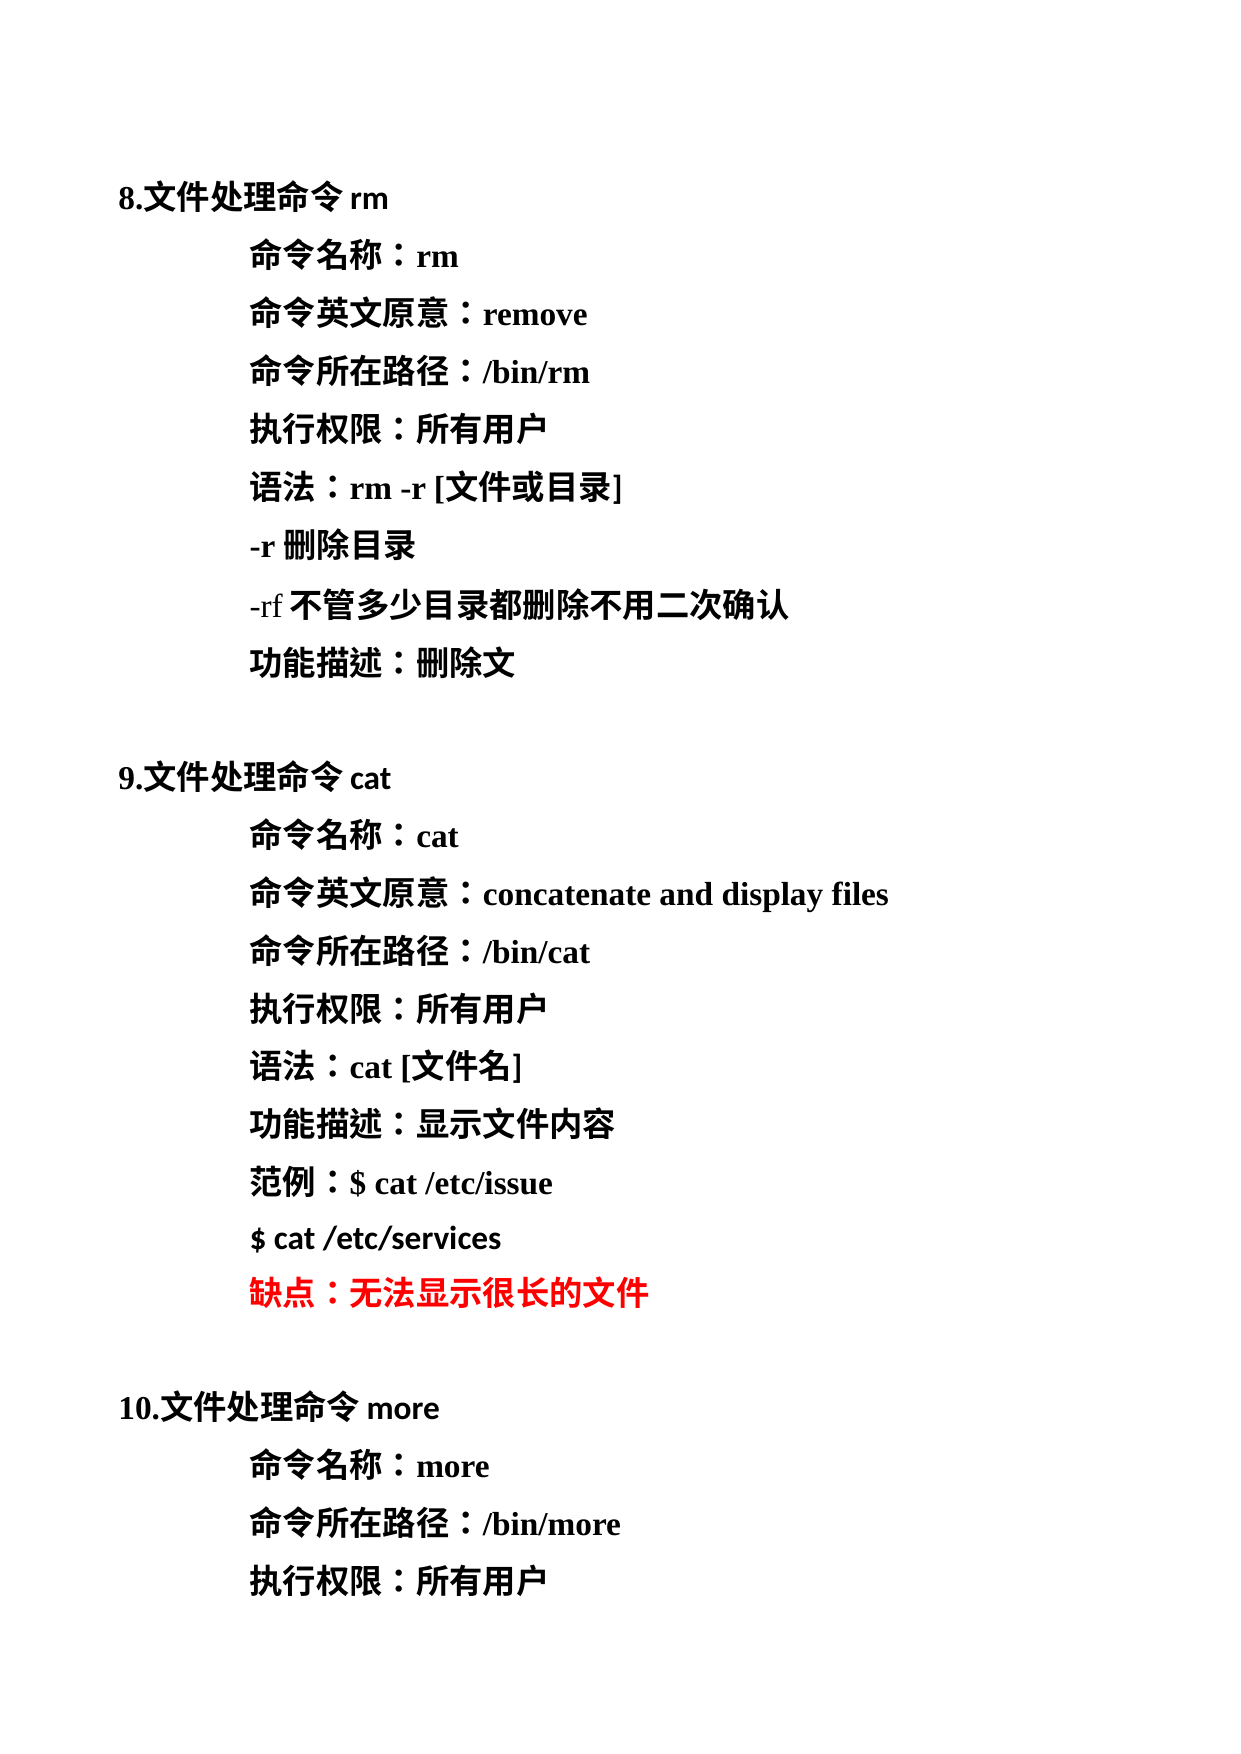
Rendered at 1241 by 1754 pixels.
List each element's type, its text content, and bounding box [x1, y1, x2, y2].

text 命令英文原意：concatenate and display files [249, 869, 1122, 915]
text 命令英文原意：remove [249, 290, 1122, 335]
text $ cat /etc/services [249, 1217, 1122, 1258]
text -rf不管多少目录都删除不用二次确认 [249, 579, 1122, 627]
text 语法：cat [文件名] [249, 1043, 1122, 1089]
text 功能描述：删除文 [249, 640, 1122, 685]
text 命令名称：rm [249, 232, 1122, 277]
text 命令所在路径：/bin/cat [249, 927, 1122, 973]
text -r 删除目录 [249, 521, 1122, 567]
text 缺点：无法显示很长的文件 [249, 1270, 1122, 1316]
subtitle 9.文件处理命令cat [118, 751, 1122, 799]
text 执行权限：所有用户 [249, 1558, 1122, 1603]
text 命令所在路径：/bin/more [249, 1500, 1122, 1545]
subtitle 10.文件处理命令more [118, 1381, 1122, 1429]
text 范例：$ cat /etc/issue [249, 1159, 1122, 1204]
text 功能描述：显示文件内容 [249, 1101, 1122, 1147]
text 执行权限：所有用户 [249, 985, 1122, 1031]
subtitle 8.文件处理命令rm [118, 171, 1122, 219]
text 语法：rm -r [文件或目录] [249, 463, 1122, 509]
text 命令所在路径：/bin/rm [249, 348, 1122, 393]
text 命令名称：cat [249, 812, 1122, 857]
text 执行权限：所有用户 [249, 406, 1122, 451]
text 命令名称：more [249, 1442, 1122, 1487]
